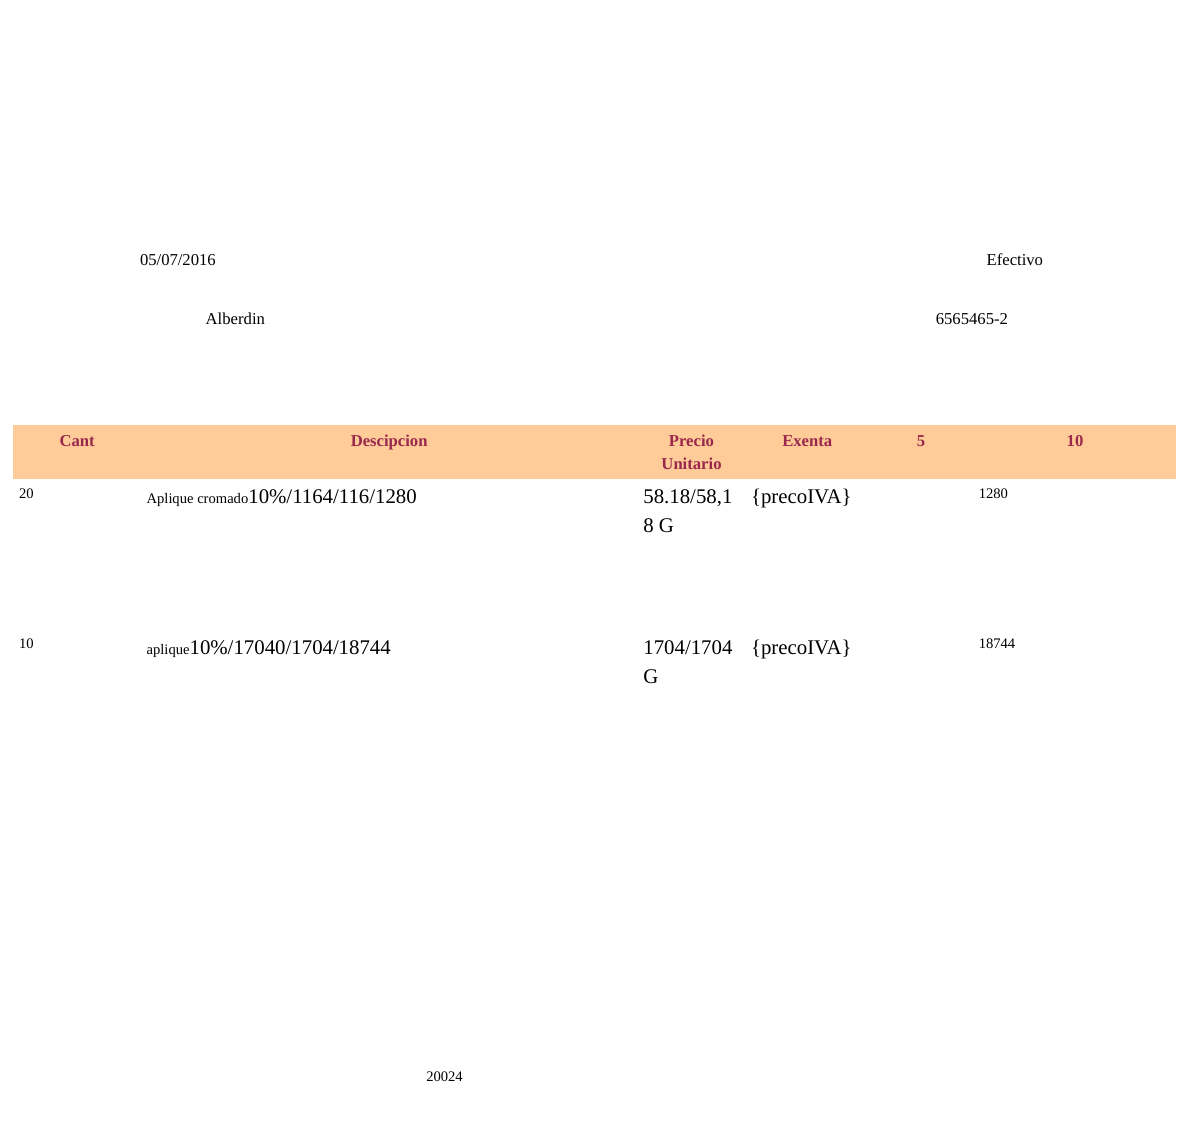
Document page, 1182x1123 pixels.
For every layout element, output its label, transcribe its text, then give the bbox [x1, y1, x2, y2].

table_header 05/07/2016 Efectivo [13, 244, 1178, 303]
table_header [16, 13, 590, 244]
table_header Exenta [745, 425, 869, 479]
table_cell 1280 [973, 479, 1176, 629]
table_cell 20 [13, 479, 141, 629]
table_cell 1704/1704 G [637, 630, 745, 781]
table_cell Aplique cromado10%/1164/116/1280 [141, 479, 637, 629]
table_cell 58.18/58,18 G [637, 479, 745, 629]
table_header 10 [973, 425, 1176, 479]
table_cell [869, 479, 973, 629]
table_cell 18744 [973, 630, 1176, 781]
table_cell 10 [13, 630, 141, 781]
table_cell aplique10%/17040/1704/18744 [141, 630, 637, 781]
table_cell Alberdin 6565465-2 [13, 303, 1178, 357]
table_cell [869, 630, 973, 781]
table_header Cant [13, 425, 141, 479]
table_header Descipcion [141, 425, 637, 479]
table_header [590, 13, 1178, 244]
table_header 5 [869, 425, 973, 479]
table_cell {precoIVA} [745, 630, 869, 781]
table_cell {precoIVA} [745, 479, 869, 629]
table_header Precio Unitario [637, 425, 745, 479]
table_cell [13, 357, 1178, 425]
table_header 20024 [4, 1056, 1178, 1092]
